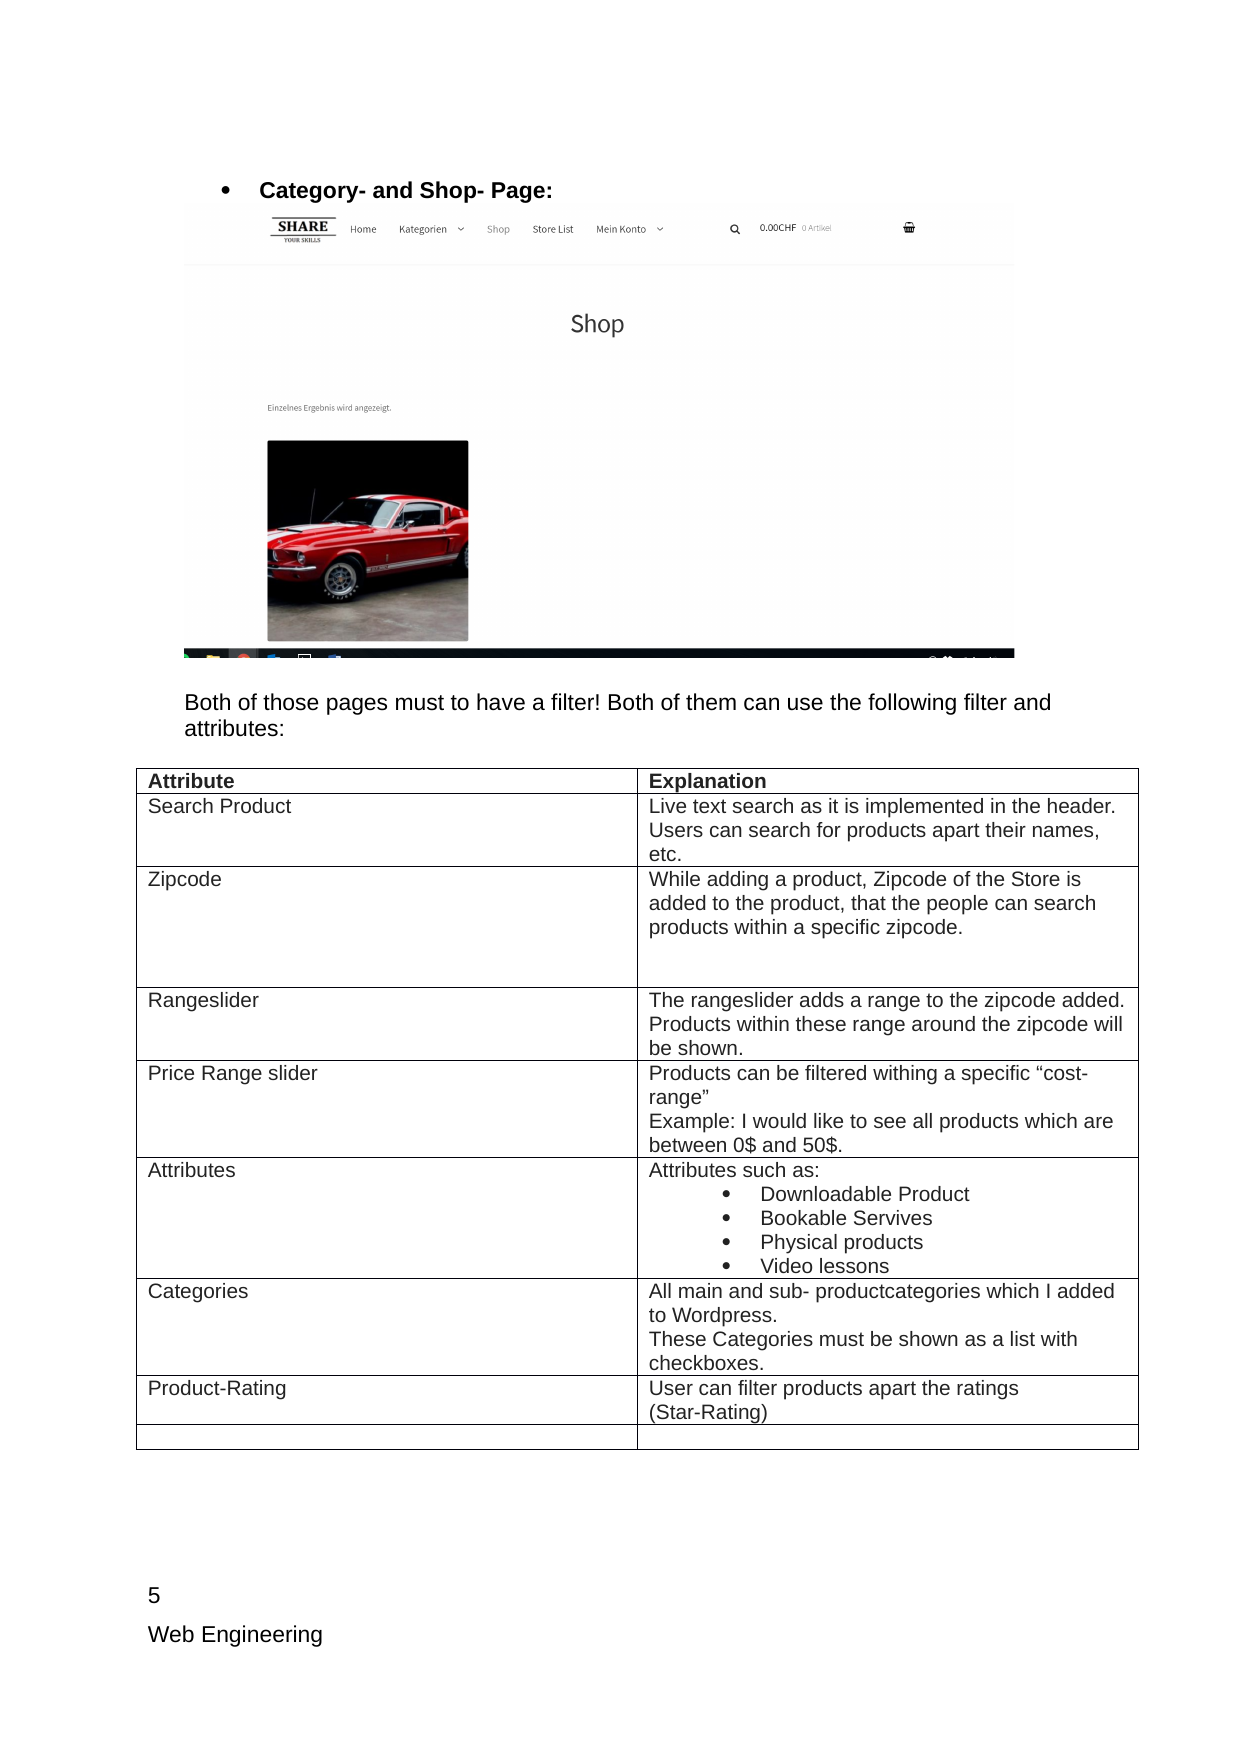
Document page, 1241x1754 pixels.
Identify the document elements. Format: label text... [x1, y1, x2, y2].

table_header Explanation [638, 769, 1138, 793]
table_header Attribute [137, 769, 637, 793]
table_cell [137, 1425, 637, 1449]
table_cell Search Product [137, 794, 637, 866]
table_cell Attributes [137, 1158, 637, 1278]
table_cell Rangeslider [137, 988, 637, 1060]
table_cell Live text search as it is implemented in the header. Users can search for products apart their names, etc. [638, 794, 1138, 866]
table_cell Products can be filtered withing a specific “cost-range” Example: I would like to see all products which are between 0$ and 50$. [638, 1061, 1138, 1157]
table_cell Attributes such as: Downloadable Product Bookable Servives Physical products Video lessons [638, 1158, 1138, 1278]
picture [184, 203, 1015, 658]
table_cell While adding a product, Zipcode of the Store is added to the product, that the people can search products within a specific zipcode. [638, 867, 1138, 987]
text Both of those pages must to have a filter! Both of them can use the following filter and attributes: [184, 689, 1152, 742]
table_cell All main and sub- productcategories which I added to Wordpress. These Categories must be shown as a list with checkboxes. [638, 1279, 1138, 1375]
table_cell User can filter products apart the ratings (Star-Rating) [638, 1376, 1138, 1424]
table_cell The rangeslider adds a range to the zipcode added. Products within these range around the zipcode will be shown. [638, 988, 1138, 1060]
table_cell Zipcode [137, 867, 637, 987]
table_cell Price Range slider [137, 1061, 637, 1157]
table_cell [638, 1425, 1138, 1449]
table_cell Product-Rating [137, 1376, 637, 1424]
list Category- and Shop- Page: [222, 177, 1152, 203]
table_cell Categories [137, 1279, 637, 1375]
